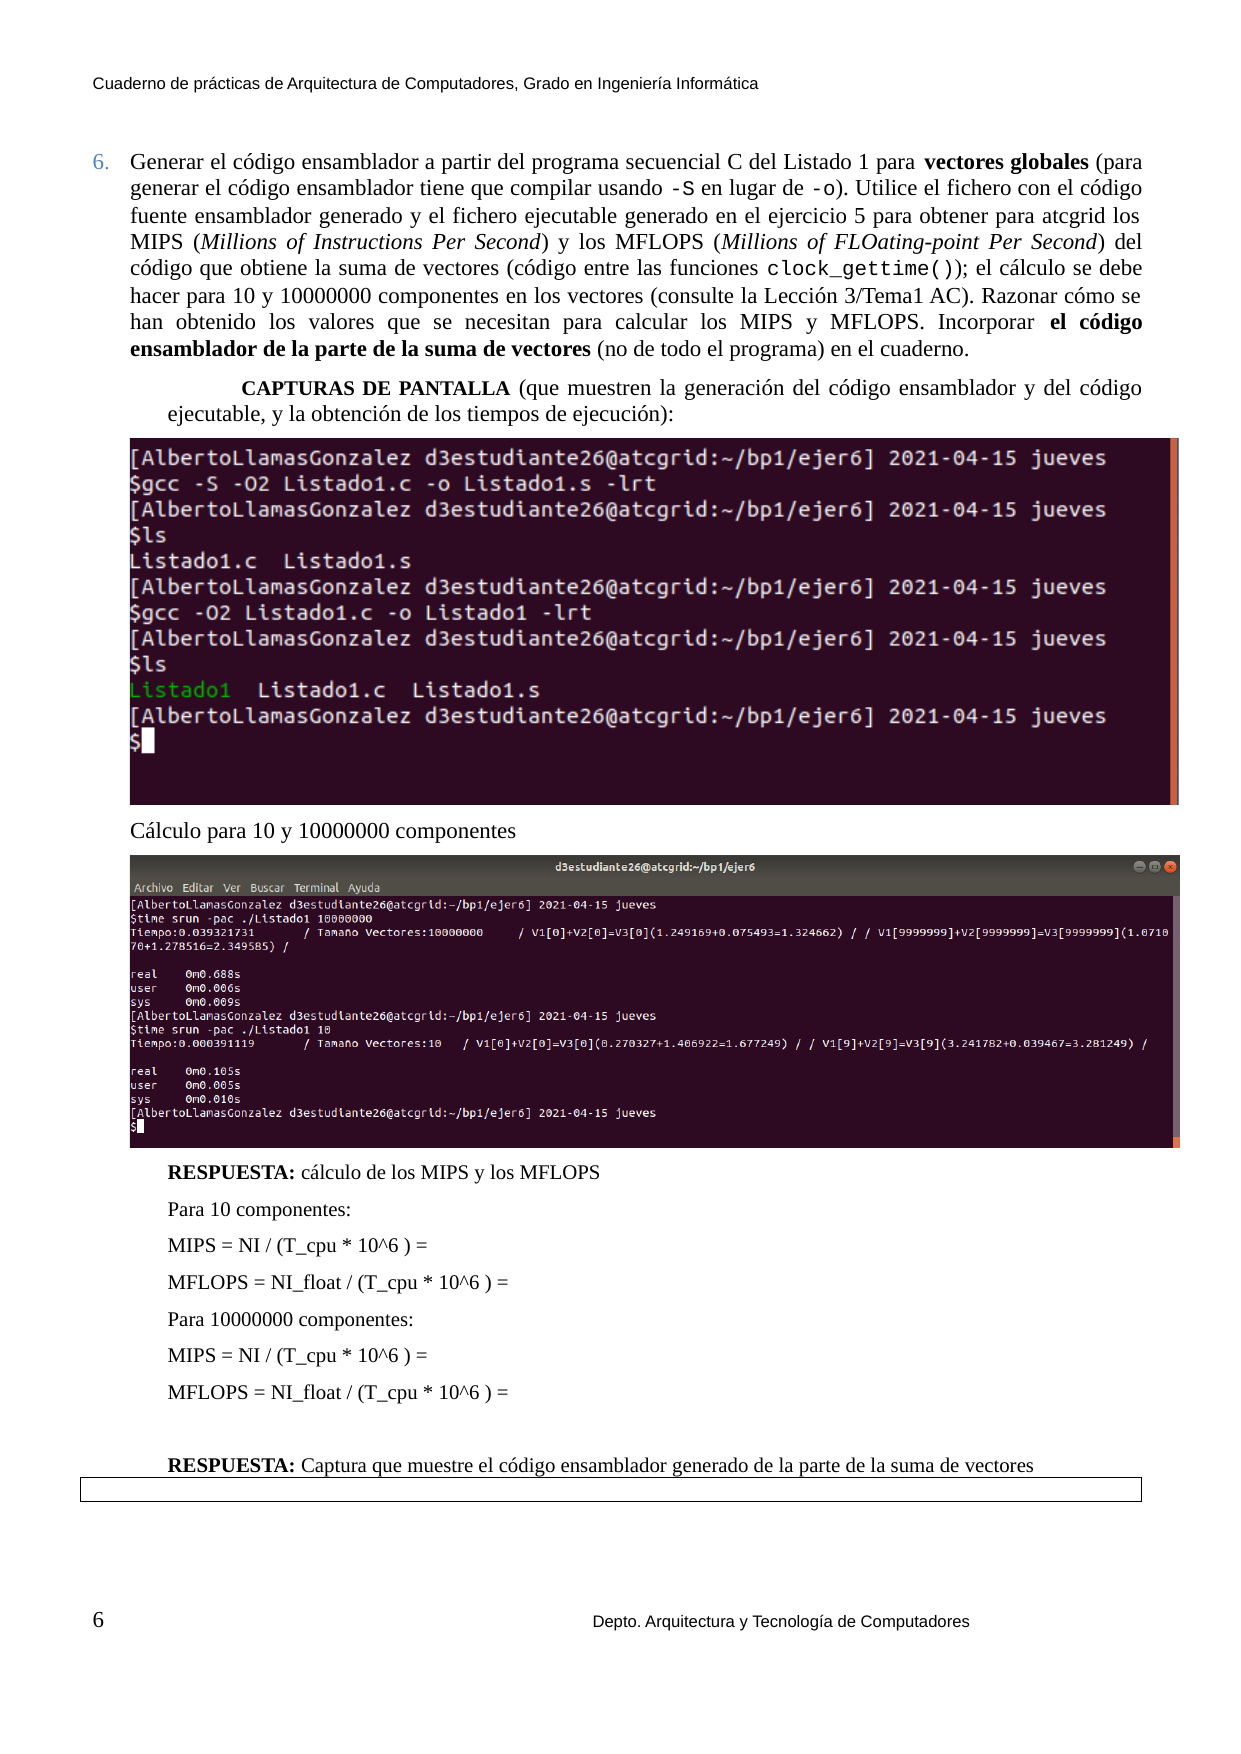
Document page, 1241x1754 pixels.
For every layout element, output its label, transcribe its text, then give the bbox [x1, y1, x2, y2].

text MIPS = NI / (T_cpu * 10^6 ) = [167, 1343, 1143, 1367]
text MIPS = NI / (T_cpu * 10^6 ) = [167, 1233, 1143, 1257]
text Para 10000000 componentes: [167, 1306, 1143, 1331]
table_header [81, 1478, 1141, 1501]
text MFLOPS = NI_float / (T_cpu * 10^6 ) = [167, 1379, 1143, 1404]
text Para 10 componentes: [167, 1197, 1143, 1221]
list CAPTURAS DE PANTALLA (que muestren la generación del código ensamblador y del código ejecutable, y la obtención de los tiempos de ejecución): [167, 373, 1143, 426]
text Cálculo para 10 y 10000000 componentes [130, 817, 1143, 843]
text MFLOPS = NI_float / (T_cpu * 10^6 ) = [167, 1270, 1143, 1294]
text RESPUESTA: cálculo de los MIPS y los MFLOPS [167, 1160, 1143, 1184]
list Generar el código ensamblador a partir del programa secuencial C del Listado 1 para vectores globales (para generar el código ensamblador tiene que compilar usando -S en lugar de -o). Utilice el fichero con el código fuente ensamblador generado y el fichero ejecutable generado en el ejercicio 5 para obtener para atcgrid los MIPS (Millions of Instructions Per Second) y los MFLOPS (Millions of FLOating-point Per Second) del código que obtiene la suma de vectores (código entre las funciones clock_gettime()); el cálculo se debe hacer para 10 y 10000000 componentes en los vectores (consulte la Lección 3/Tema1 AC). Razonar cómo se han obtenido los valores que se necesitan para calcular los MIPS y MFLOPS. Incorporar el código ensamblador de la parte de la suma de vectores (no de todo el programa) en el cuaderno. [92, 148, 1143, 361]
text RESPUESTA: Captura que muestre el código ensamblador generado de la parte de la suma de vectores [167, 1453, 1143, 1477]
